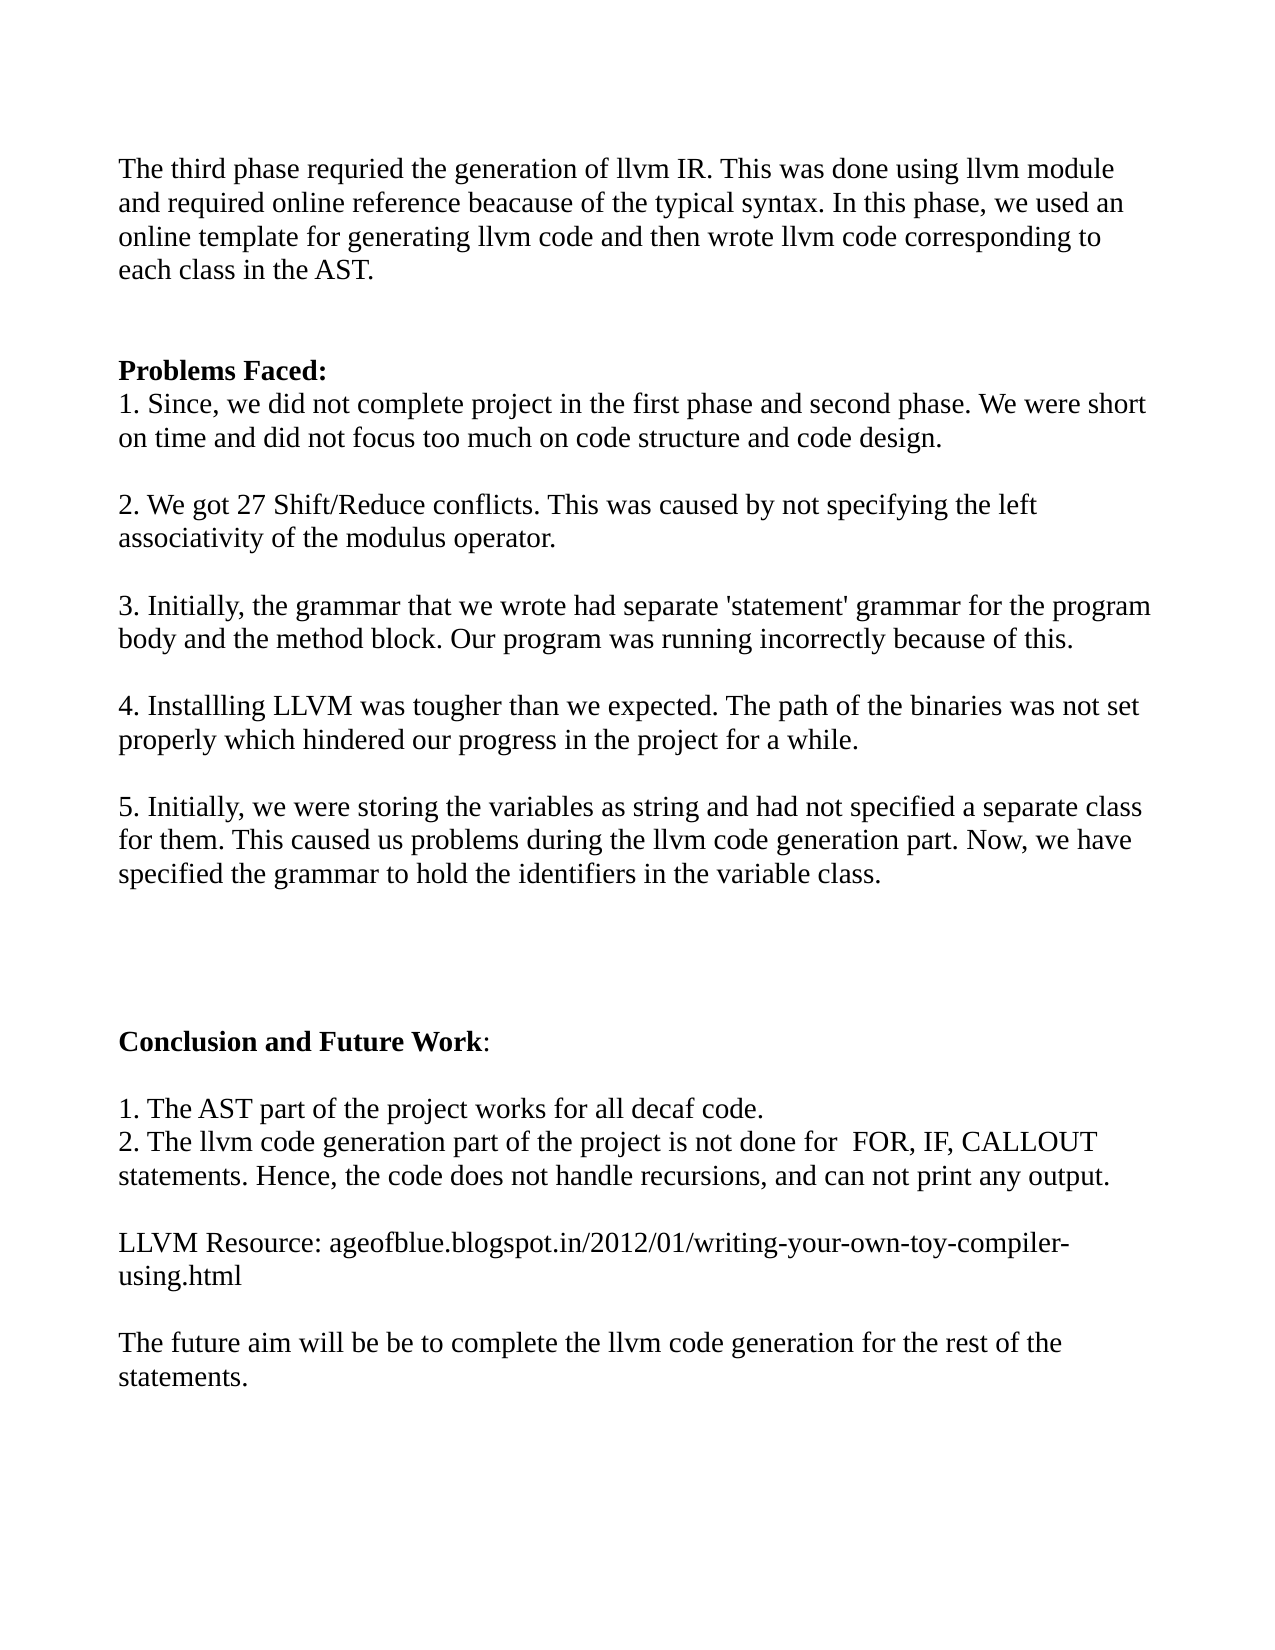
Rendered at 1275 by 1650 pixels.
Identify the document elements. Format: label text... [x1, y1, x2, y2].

text LLVM Resource: ageofblue.blogspot.in/2012/01/writing-your-own-toy-compiler-using.html [118, 1225, 1157, 1292]
text 3. Initially, the grammar that we wrote had separate 'statement' grammar for the program body and the method block. Our program was running incorrectly because of this. [118, 588, 1157, 655]
text 4. Installling LLVM was tougher than we expected. The path of the binaries was not set properly which hindered our progress in the project for a while. [118, 688, 1157, 755]
text The third phase requried the generation of llvm IR. This was done using llvm module and required online reference beacause of the typical syntax. In this phase, we used an online template for generating llvm code and then wrote llvm code corresponding to each class in the AST. [118, 152, 1157, 286]
text 2. We got 27 Shift/Reduce conflicts. This was caused by not specifying the left associativity of the modulus operator. [118, 487, 1157, 554]
text 2. The llvm code generation part of the project is not done for FOR, IF, CALLOUT statements. Hence, the code does not handle recursions, and can not print any output. [118, 1124, 1157, 1191]
text 1. The AST part of the project works for all decaf code. [118, 1091, 1157, 1124]
text 1. Since, we did not complete project in the first phase and second phase. We were short on time and did not focus too much on code structure and code design. [118, 386, 1157, 453]
text Conclusion and Future Work: [118, 1024, 1157, 1057]
text The future aim will be be to complete the llvm code generation for the rest of the statements. [118, 1326, 1157, 1393]
text 5. Initially, we were storing the variables as string and had not specified a separate class for them. This caused us problems during the llvm code generation part. Now, we have specified the grammar to hold the identifiers in the variable class. [118, 789, 1157, 889]
text Problems Faced: [118, 353, 1157, 386]
